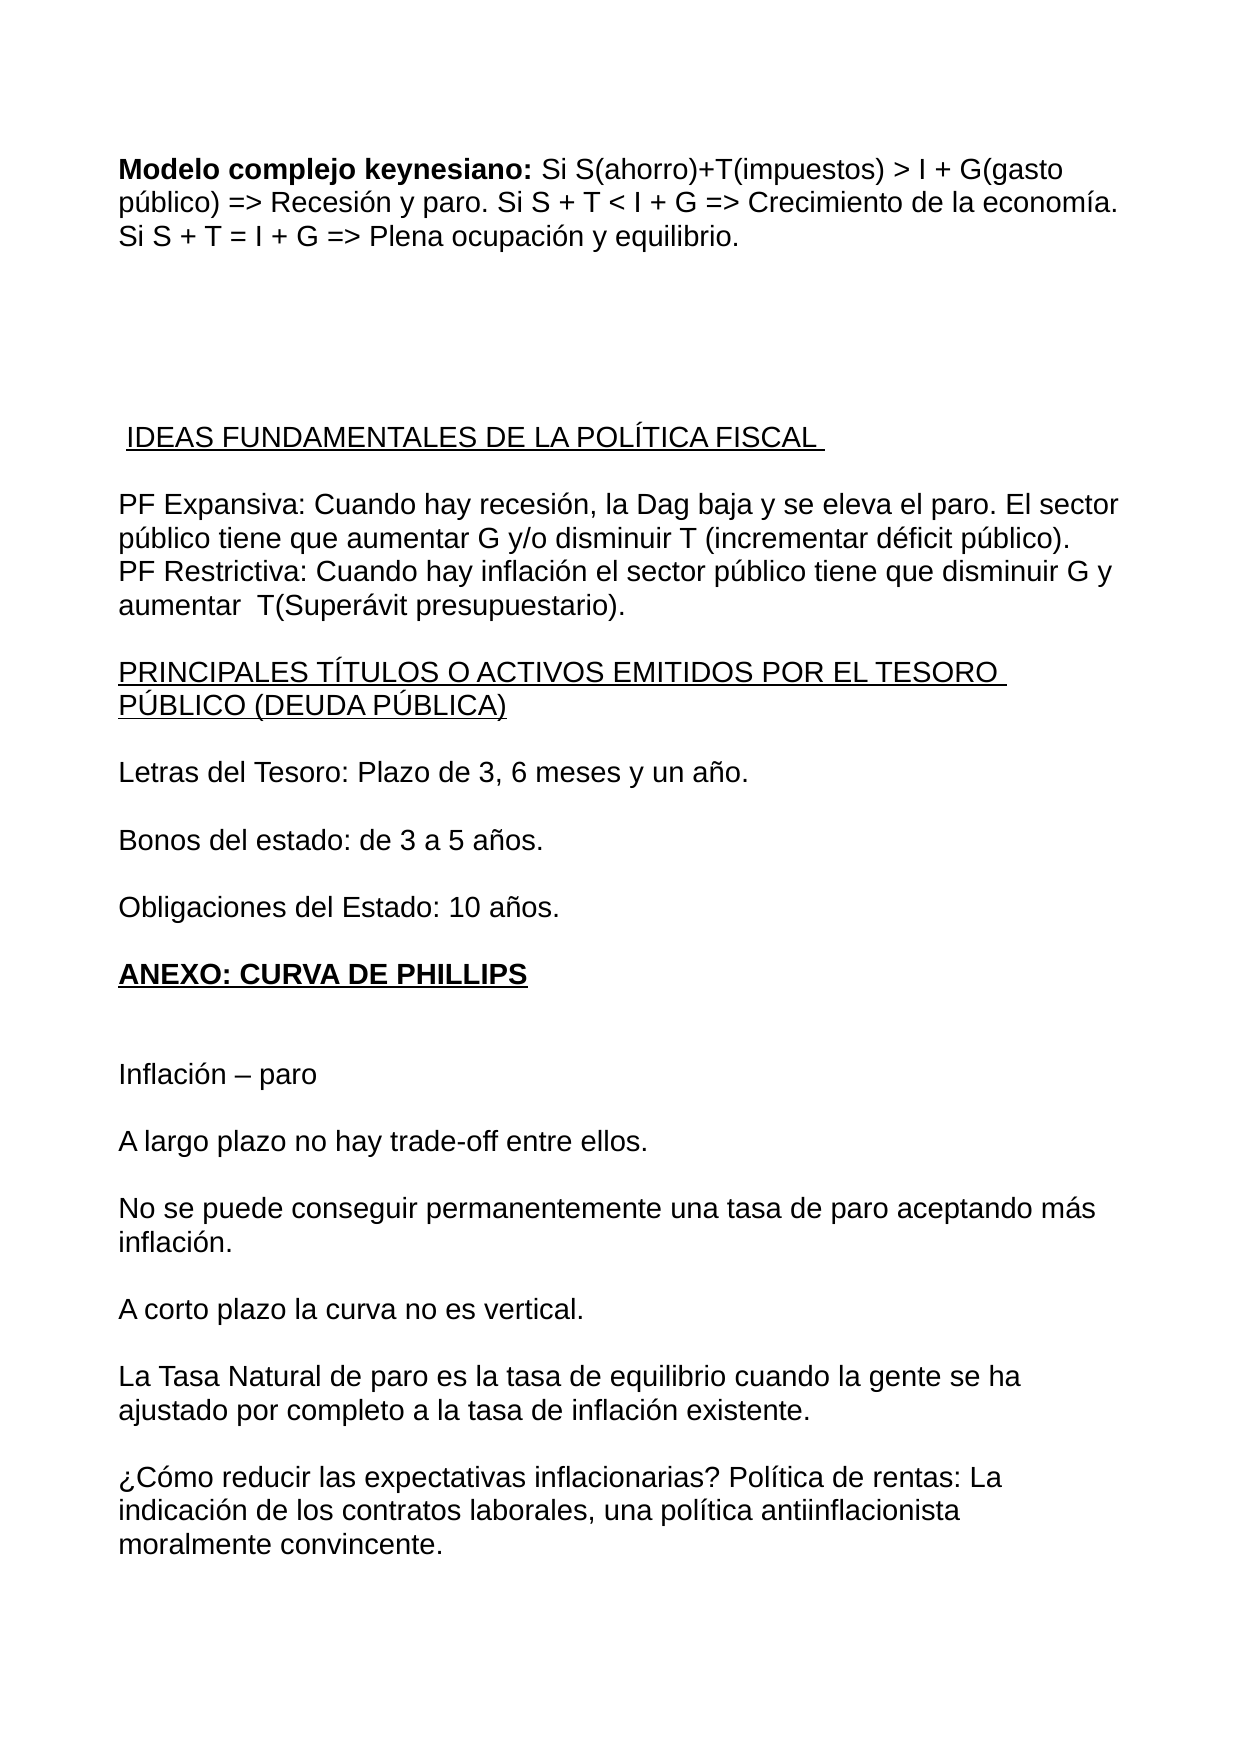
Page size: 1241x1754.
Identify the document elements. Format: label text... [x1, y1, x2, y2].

text ANEXO: CURVA DE PHILLIPS [118, 957, 1122, 990]
text PF Expansiva: Cuando hay recesión, la Dag baja y se eleva el paro. El sector público tiene que aumentar G y/o disminuir T (incrementar déficit público). [118, 487, 1122, 554]
text Obligaciones del Estado: 10 años. [118, 889, 1122, 923]
text PRINCIPALES TÍTULOS O ACTIVOS EMITIDOS POR EL TESORO PÚBLICO (DEUDA PÚBLICA) [118, 655, 1122, 722]
text A largo plazo no hay trade-off entre ellos. [118, 1124, 1122, 1158]
text La Tasa Natural de paro es la tasa de equilibrio cuando la gente se ha ajustado por completo a la tasa de inflación existente. [118, 1359, 1122, 1426]
text ¿Cómo reducir las expectativas inflacionarias? Política de rentas: La indicación de los contratos laborales, una política antiinflacionista moralmente convincente. [118, 1460, 1122, 1560]
text Bonos del estado: de 3 a 5 años. [118, 822, 1122, 856]
text No se puede conseguir permanentemente una tasa de paro aceptando más inflación. [118, 1191, 1122, 1258]
text Inflación – paro [118, 1057, 1122, 1091]
text Letras del Tesoro: Plazo de 3, 6 meses y un año. [118, 755, 1122, 789]
text PF Restrictiva: Cuando hay inflación el sector público tiene que disminuir G y aumentar T(Superávit presupuestario). [118, 554, 1122, 621]
text Modelo complejo keynesiano: Si S(ahorro)+T(impuestos) > I + G(gasto público) => Recesión y paro. Si S + T < I + G => Crecimiento de la economía. Si S + T = I + G => Plena ocupación y equilibrio. [118, 152, 1122, 252]
text IDEAS FUNDAMENTALES DE LA POLÍTICA FISCAL [118, 420, 1122, 453]
text A corto plazo la curva no es vertical. [118, 1292, 1122, 1326]
